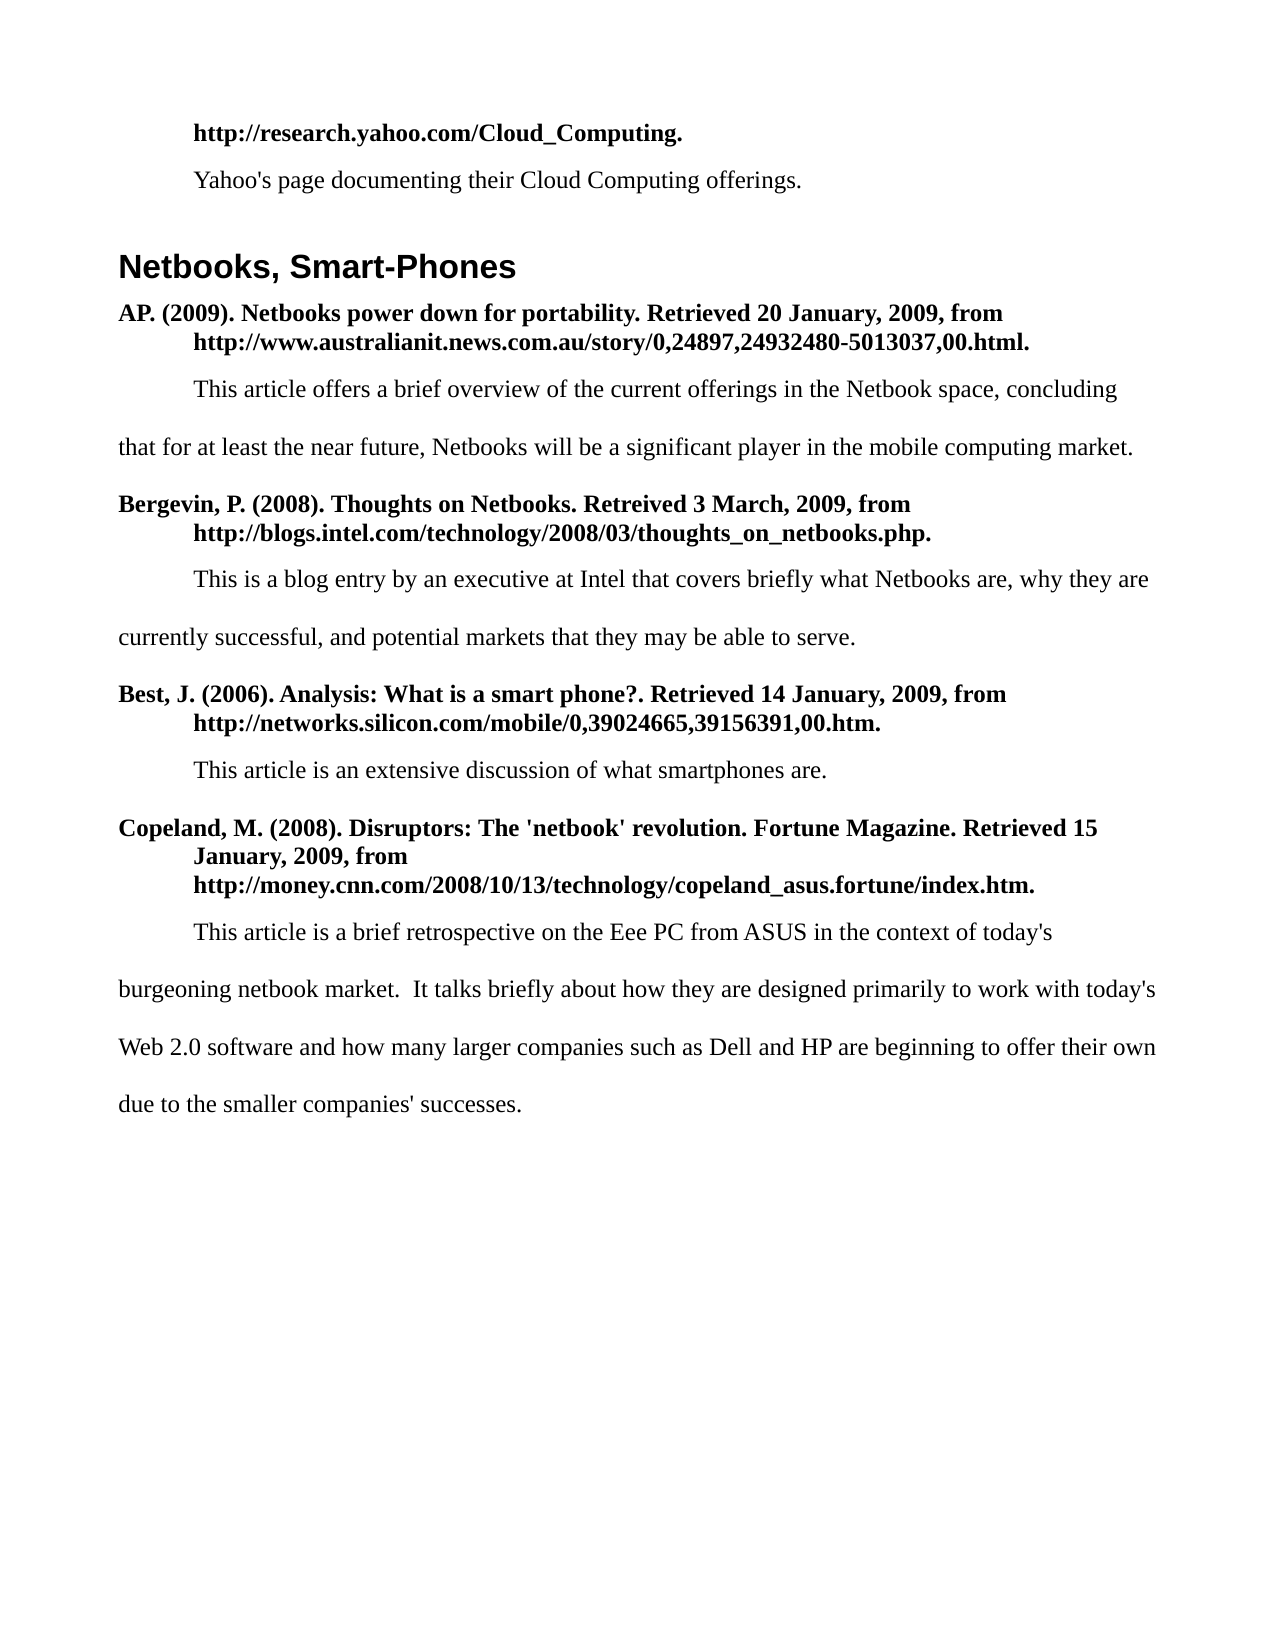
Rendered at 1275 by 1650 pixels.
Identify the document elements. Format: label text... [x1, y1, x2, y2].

subtitle Netbooks, Smart-Phones [118, 247, 1157, 286]
text This is a blog entry by an executive at Intel that covers briefly what Netbooks are, why they are currently successful, and potential markets that they may be able to serve. [118, 564, 1157, 651]
text Best, J. (2006). Analysis: What is a smart phone?. Retrieved 14 January, 2009, from http://networks.silicon.com/mobile/0,39024665,39156391,00.htm. [118, 679, 1157, 737]
text Yahoo's page documenting their Cloud Computing offerings. [118, 165, 1157, 194]
text This article is an extensive discussion of what smartphones are. [118, 755, 1157, 784]
text Bergevin, P. (2008). Thoughts on Netbooks. Retreived 3 March, 2009, from http://blogs.intel.com/technology/2008/03/thoughts_on_netbooks.php. [118, 489, 1157, 547]
text AP. (2009). Netbooks power down for portability. Retrieved 20 January, 2009, from http://www.australianit.news.com.au/story/0,24897,24932480-5013037,00.html. [118, 298, 1157, 356]
text This article offers a brief overview of the current offerings in the Netbook space, concluding that for at least the near future, Netbooks will be a significant player in the mobile computing market. [118, 374, 1157, 460]
text Copeland, M. (2008). Disruptors: The 'netbook' revolution. Fortune Magazine. Retrieved 15 January, 2009, from http://money.cnn.com/2008/10/13/technology/copeland_asus.fortune/index.htm. [118, 813, 1157, 899]
text This article is a brief retrospective on the Eee PC from ASUS in the context of today's burgeoning netbook market. It talks briefly about how they are designed primarily to work with today's Web 2.0 software and how many larger companies such as Dell and HP are beginning to offer their own due to the smaller companies' successes. [118, 917, 1157, 1118]
text http://research.yahoo.com/Cloud_Computing. [118, 118, 1157, 147]
